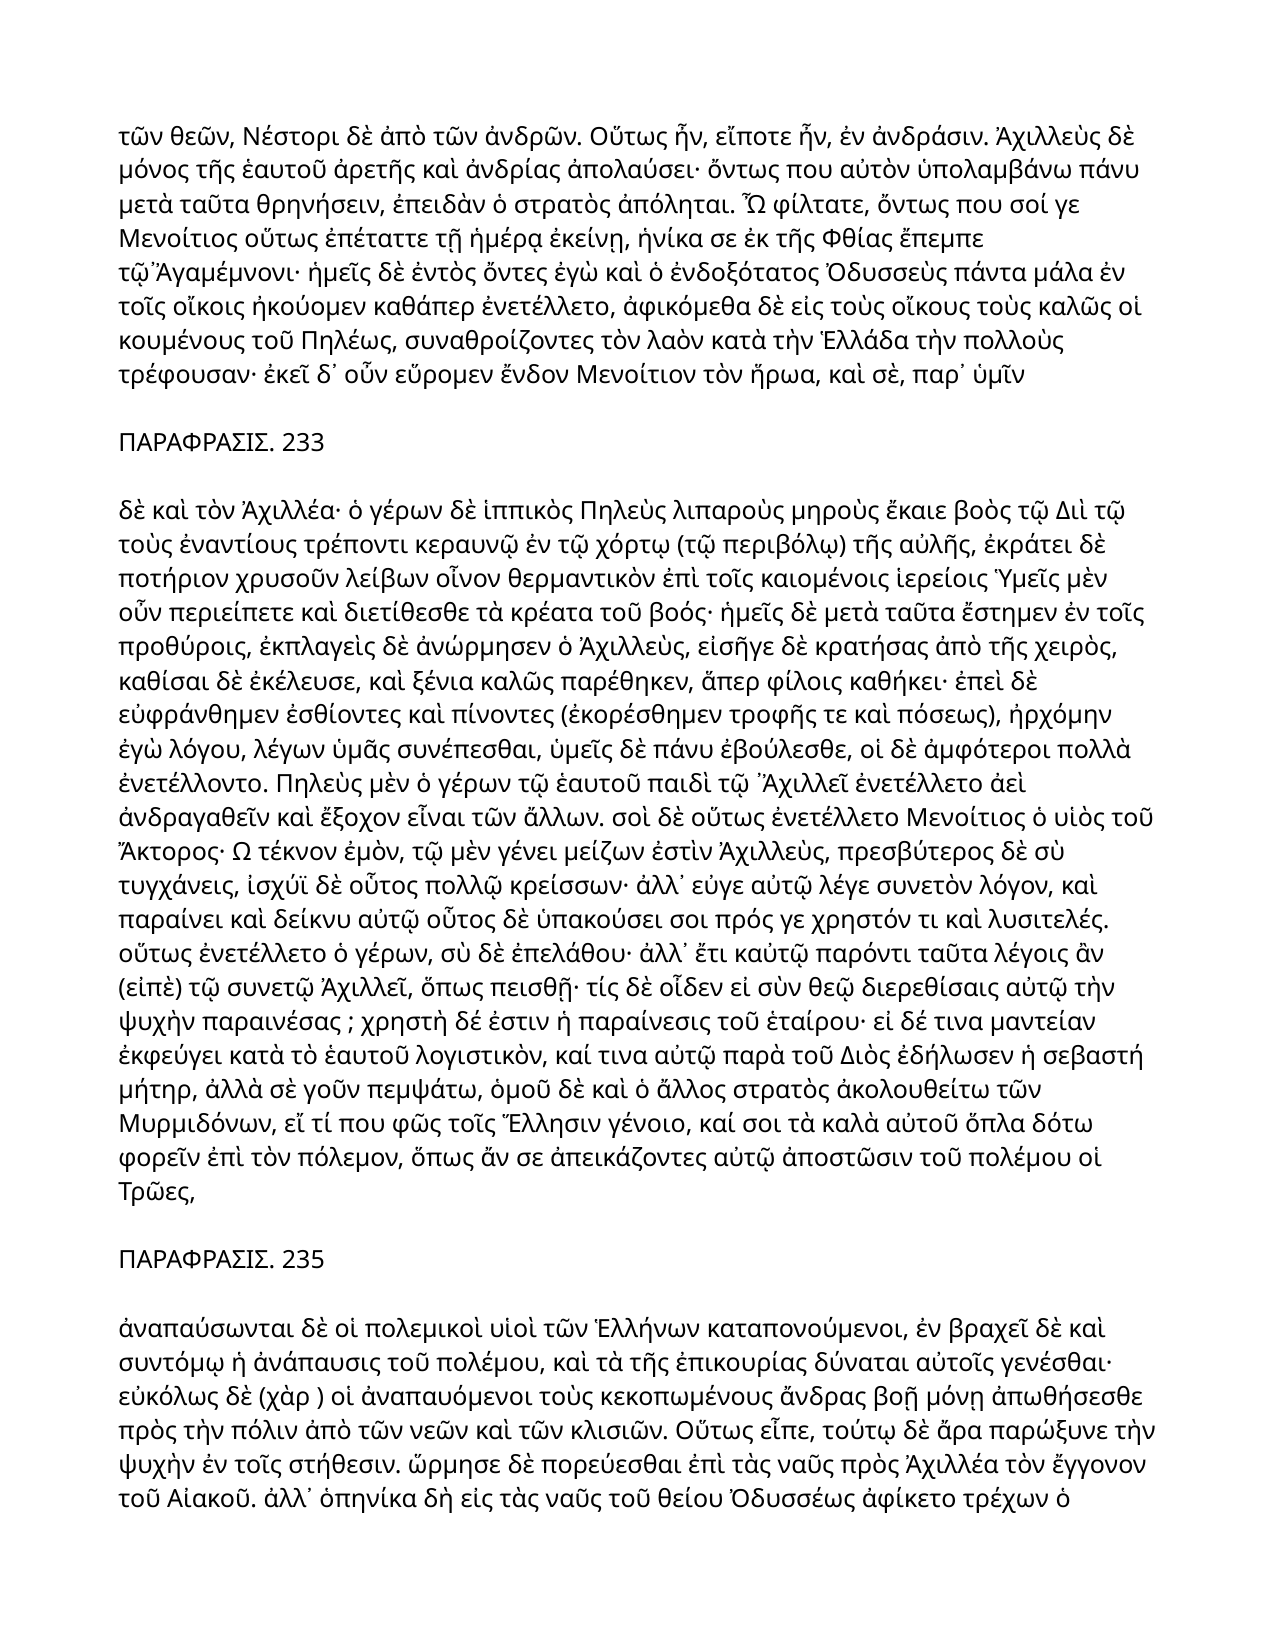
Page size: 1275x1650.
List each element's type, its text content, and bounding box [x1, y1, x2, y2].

text ἀναπαύσωνται δὲ οἱ πολεμικοὶ υἱοὶ τῶν Ἑλλήνων καταπονούμενοι, ἐν βραχεῖ δὲ καὶ συντόμῳ ἡ ἀνάπαυσις τοῦ πολέμου, καὶ τὰ τῆς ἐπικουρίας δύναται αὐτοῖς γενέσθαι· εὐκόλως δὲ (χὰρ ) οἱ ἀναπαυόμενοι τοὺς κεκοπωμένους ἄνδρας βοῇ μόνῃ ἀπωθήσεσθε πρὸς τὴν πόλιν ἀπὸ τῶν νεῶν καὶ τῶν κλισιῶν. Οὕτως εἶπε, τούτῳ δὲ ἄρα παρώξυνε τὴν ψυχὴν ἐν τοῖς στήθεσιν. ὥρμησε δὲ πορεύεσθαι ἐπὶ τὰς ναῦς πρὸς Ἀχιλλέα τὸν ἔγγονον τοῦ Αἰακοῦ. ἀλλ᾿ ὁπηνίκα δὴ εἰς τὰς ναῦς τοῦ θείου Ὀδυσσέως ἀφίκετο τρέχων ὁ [118, 1310, 1157, 1515]
text τῶν θεῶν, Νέστορι δὲ ἀπὸ τῶν ἀνδρῶν. Οὕτως ἦν, εἴποτε ἦν, ἐν ἀνδράσιν. Ἀχιλλεὺς δὲ μόνος τῆς ἑαυτοῦ ἀρετῆς καὶ ἀνδρίας ἀπολαύσει· ὄντως που αὐτὸν ὑπολαμβάνω πάνυ μετὰ ταῦτα θρηνήσειν, ἐπειδὰν ὁ στρατὸς ἀπόληται. Ὦ φίλτατε, ὄντως που σοί γε Μενοίτιος οὕτως ἐπέταττε τῇ ἡμέρᾳ ἐκείνῃ, ἡνίκα σε ἐκ τῆς Φθίας ἔπεμπε τῷ᾿Ἀγαμέμνονι· ἡμεῖς δὲ ἐντὸς ὄντες ἐγὼ καὶ ὁ ἐνδοξότατος Ὀδυσσεὺς πάντα μάλα ἐν τοῖς οἴκοις ἠκούομεν καθάπερ ἐνετέλλετο, ἀφικόμεθα δὲ εἰς τοὺς οἴκους τοὺς καλῶς οἱ κουμένους τοῦ Πηλέως, συναθροίζοντες τὸν λαὸν κατὰ τὴν Ἑλλάδα τὴν πολλοὺς τρέφουσαν· ἐκεῖ δ᾽ οὖν εὕρομεν ἔνδον Μενοίτιον τὸν ἥρωα, καὶ σὲ, παρ᾽ ὑμῖν [118, 118, 1157, 391]
text ΠΑΡΑΦΡΑΣΙΣ. 235 [118, 1242, 1157, 1276]
text ΠΑΡΑΦΡΑΣΙΣ. 233 [118, 425, 1157, 459]
text δὲ καὶ τὸν Ἀχιλλέα· ὁ γέρων δὲ ἱππικὸς Πηλεὺς λιπαροὺς μηροὺς ἔκαιε βοὸς τῷ Διὶ τῷ τοὺς ἐναντίους τρέποντι κεραυνῷ ἐν τῷ χόρτῳ (τῷ περιβόλῳ) τῆς αὐλῆς, ἐκράτει δὲ ποτήριον χρυσοῦν λείβων οἶνον θερμαντικὸν ἐπὶ τοῖς καιομένοις ἱερείοις Ὑμεῖς μὲν οὖν περιείπετε καὶ διετίθεσθε τὰ κρέατα τοῦ βοός· ἡμεῖς δὲ μετὰ ταῦτα ἔστημεν ἐν τοῖς προθύροις, ἐκπλαγεὶς δὲ ἀνώρμησεν ὁ Ἀχιλλεὺς, εἰσῆγε δὲ κρατήσας ἀπὸ τῆς χειρὸς, καθίσαι δὲ ἐκέλευσε, καὶ ξένια καλῶς παρέθηκεν, ἅπερ φίλοις καθήκει· ἐπεὶ δὲ εὐφράνθημεν ἐσθίοντες καὶ πίνοντες (ἐκορέσθημεν τροφῆς τε καὶ πόσεως), ἠρχόμην ἐγὼ λόγου, λέγων ὑμᾶς συνέπεσθαι, ὑμεῖς δὲ πάνυ ἐβούλεσθε, οἱ δὲ ἀμφότεροι πολλὰ ἐνετέλλοντο. Πηλεὺς μὲν ὁ γέρων τῷ ἑαυτοῦ παιδὶ τῷ ᾿Ἀχιλλεῖ ἐνετέλλετο ἀεὶ ἀνδραγαθεῖν καὶ ἔξοχον εἶναι τῶν ἄλλων. σοὶ δὲ οὕτως ἐνετέλλετο Μενοίτιος ὁ υἱὸς τοῦ Ἄκτορος· Ω τέκνον ἐμὸν, τῷ μὲν γένει μείζων ἐστὶν Ἀχιλλεὺς, πρεσβύτερος δὲ σὺ τυγχάνεις, ἰσχύϊ δὲ οὗτος πολλῷ κρείσσων· ἀλλ᾽ εὐγε αὐτῷ λέγε συνετὸν λόγον, καὶ παραίνει καὶ δείκνυ αὐτῷ οὗτος δὲ ὑπακούσει σοι πρός γε χρηστόν τι καὶ λυσιτελές. οὕτως ἐνετέλλετο ὁ γέρων, σὺ δὲ ἐπελάθου· ἀλλ᾿ ἔτι καὐτῷ παρόντι ταῦτα λέγοις ἂν (εἰπὲ) τῷ συνετῷ Ἀχιλλεῖ, ὅπως πεισθῇ· τίς δὲ οἶδεν εἰ σὺν θεῷ διερεθίσαις αὐτῷ τὴν ψυχὴν παραινέσας ; χρηστὴ δέ ἐστιν ἡ παραίνεσις τοῦ ἑταίρου· εἰ δέ τινα μαντείαν ἐκφεύγει κατὰ τὸ ἑαυτοῦ λογιστικὸν, καί τινα αὐτῷ παρὰ τοῦ Διὸς ἐδήλωσεν ἡ σεβαστή μήτηρ, ἀλλὰ σὲ γοῦν πεμψάτω, ὁμοῦ δὲ καὶ ὁ ἄλλος στρατὸς ἀκολουθείτω τῶν Μυρμιδόνων, εἴ τί που φῶς τοῖς Ἕλλησιν γένοιο, καί σοι τὰ καλὰ αὐτοῦ ὅπλα δότω φορεῖν ἐπὶ τὸν πόλεμον, ὅπως ἄν σε ἀπεικάζοντες αὐτῷ ἀποστῶσιν τοῦ πολέμου οἱ Τρῶες, [118, 493, 1157, 1208]
